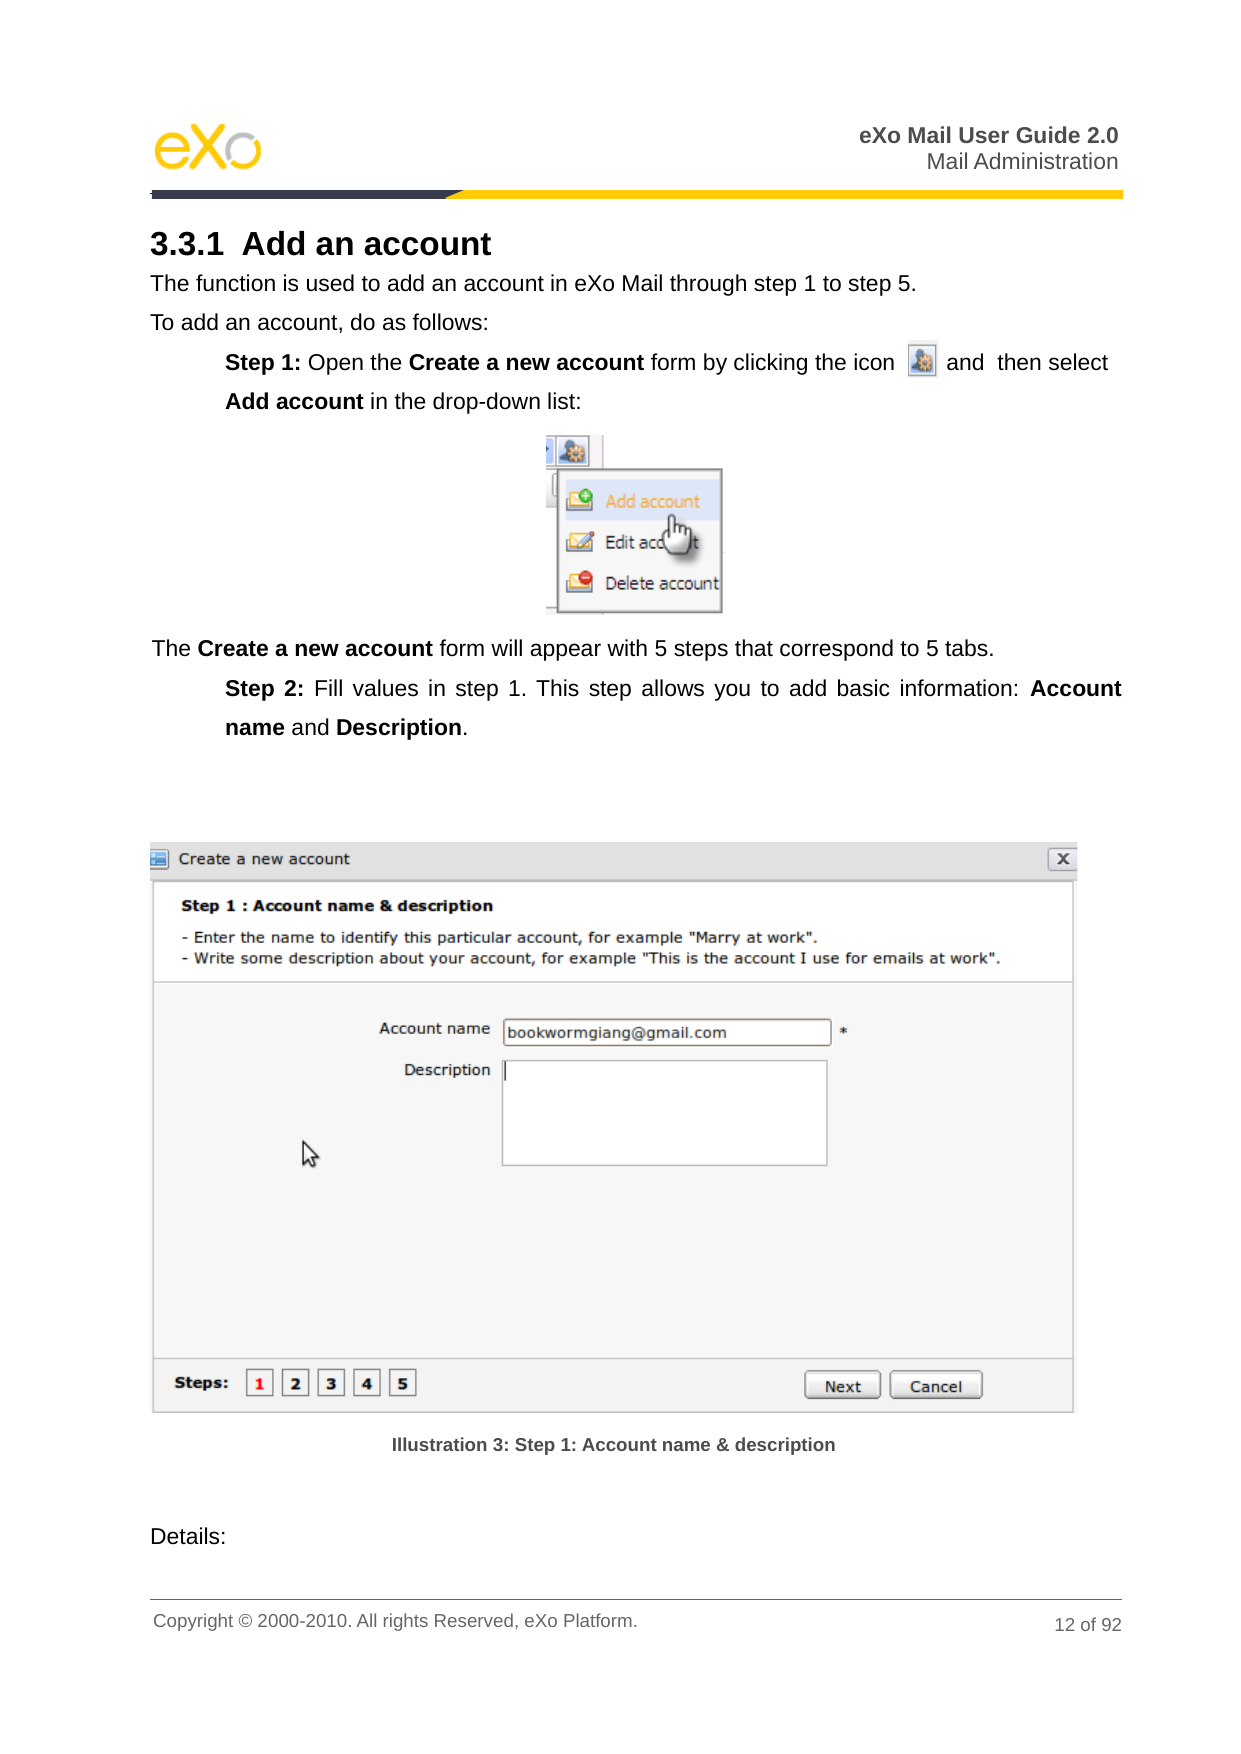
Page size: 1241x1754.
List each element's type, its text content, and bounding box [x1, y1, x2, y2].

text Illustration 3: Step 1: Account name & description [150, 1413, 1077, 1455]
list The Create a new account form will appear with 5 steps that correspond to 5 tabs. [114, 427, 1122, 662]
picture [546, 435, 726, 615]
subtitle Add an account [150, 223, 1122, 262]
picture [151, 190, 1124, 199]
text The function is used to add an account in eXo Mail through step 1 to step 5. [150, 269, 1122, 296]
list Step 2: Fill values in step 1. This step allows you to add basic information: Account name and Description. [187, 675, 1122, 741]
text To add an account, do as follows: [150, 309, 1122, 335]
picture [150, 842, 1078, 1413]
picture [908, 340, 939, 378]
text Details: [150, 1523, 1122, 1549]
picture [155, 123, 262, 170]
list Step 1: Open the Create a new account form by clicking the icon and then select Add account in the drop-down list: [187, 348, 1122, 414]
